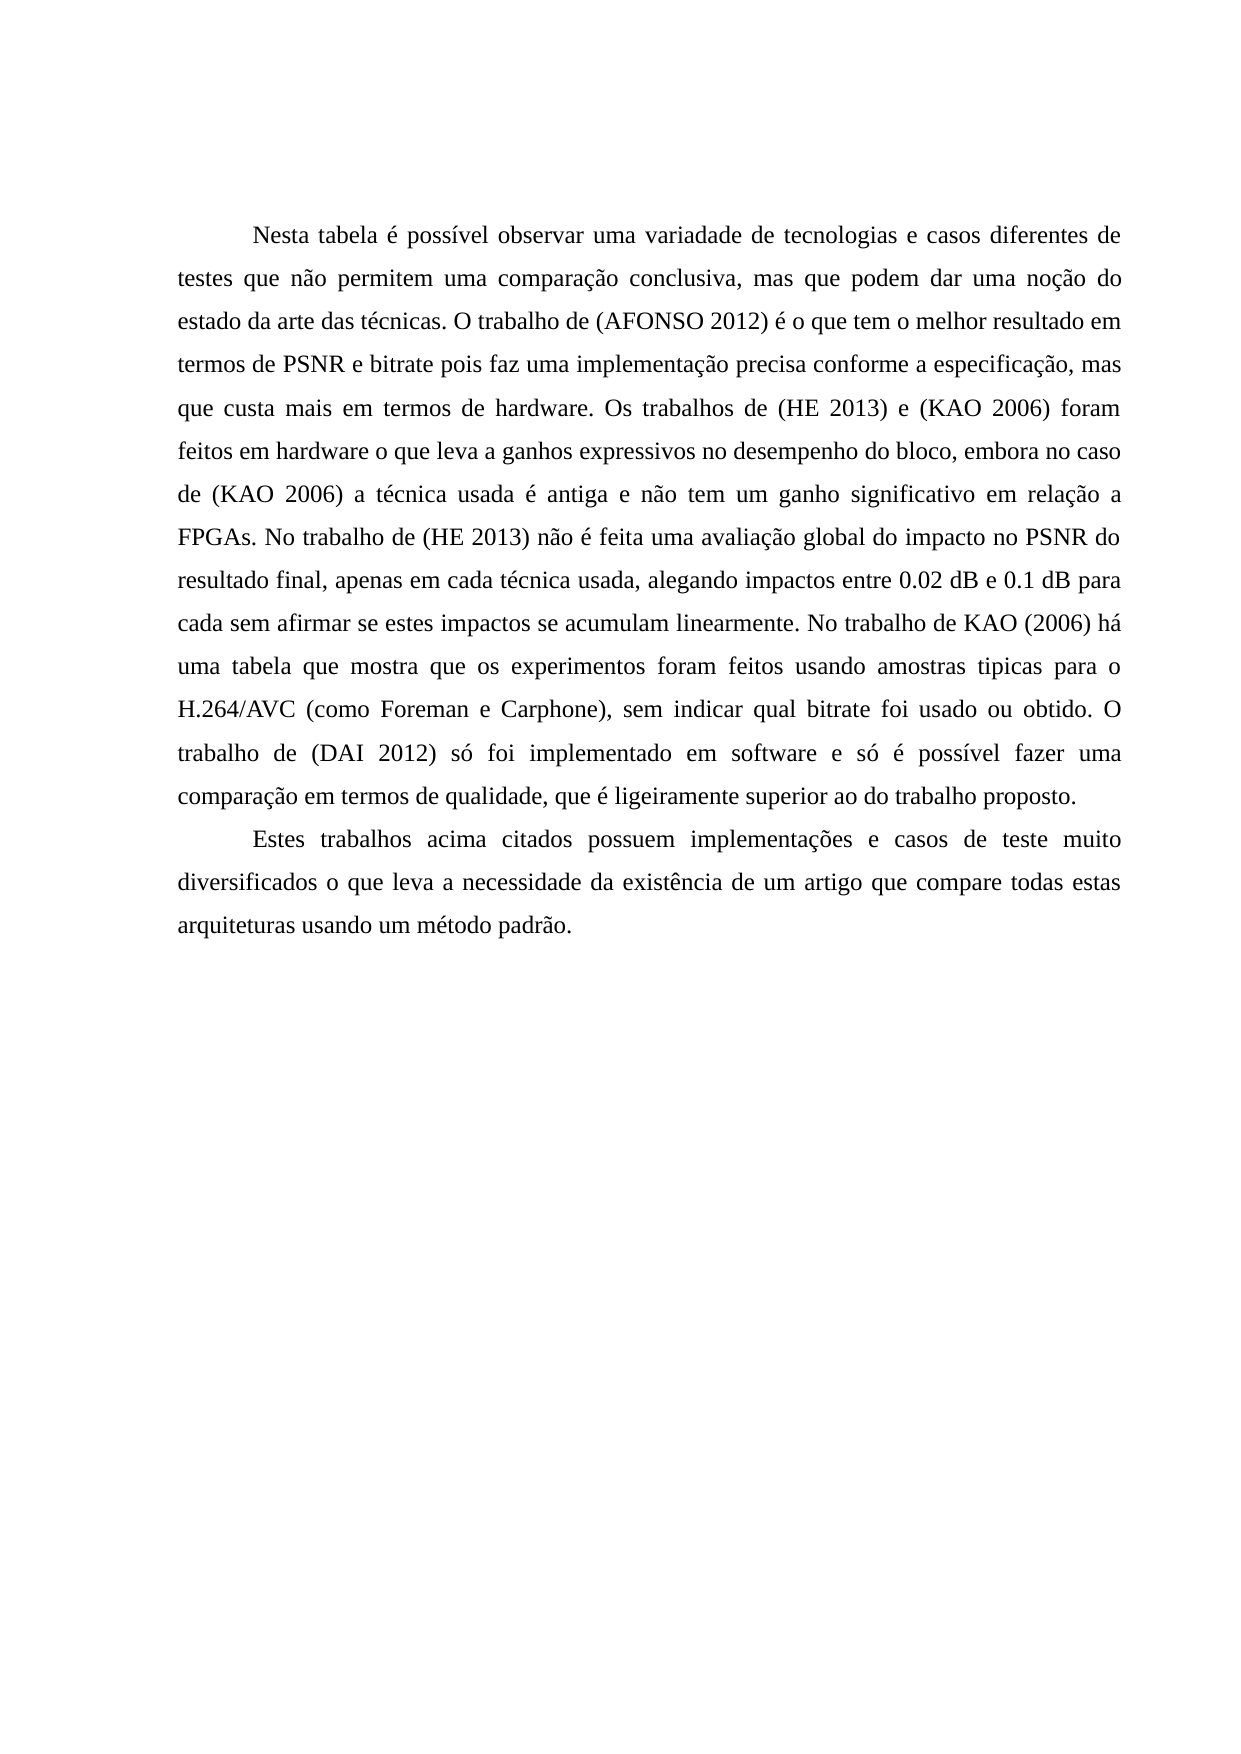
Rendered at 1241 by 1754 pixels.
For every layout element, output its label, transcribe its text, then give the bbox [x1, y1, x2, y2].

text Estes trabalhos acima citados possuem implementações e casos de teste muito diversificados o que leva a necessidade da existência de um artigo que compare todas estas arquiteturas usando um método padrão. [177, 824, 1122, 939]
text Nesta tabela é possível observar uma variadade de tecnologias e casos diferentes de testes que não permitem uma comparação conclusiva, mas que podem dar uma noção do estado da arte das técnicas. O trabalho de (AFONSO 2012) é o que tem o melhor resultado em termos de PSNR e bitrate pois faz uma implementação precisa conforme a especificação, mas que custa mais em termos de hardware. Os trabalhos de (HE 2013) e (KAO 2006) foram feitos em hardware o que leva a ganhos expressivos no desempenho do bloco, embora no caso de (KAO 2006) a técnica usada é antiga e não tem um ganho significativo em relação a FPGAs. No trabalho de (HE 2013) não é feita uma avaliação global do impacto no PSNR do resultado final, apenas em cada técnica usada, alegando impactos entre 0.02 dB e 0.1 dB para cada sem afirmar se estes impactos se acumulam linearmente. No trabalho de KAO (2006) há uma tabela que mostra que os experimentos foram feitos usando amostras tipicas para o H.264/AVC (como Foreman e Carphone), sem indicar qual bitrate foi usado ou obtido. O trabalho de (DAI 2012) só foi implementado em software e só é possível fazer uma comparação em termos de qualidade, que é ligeiramente superior ao do trabalho proposto. [177, 220, 1122, 809]
